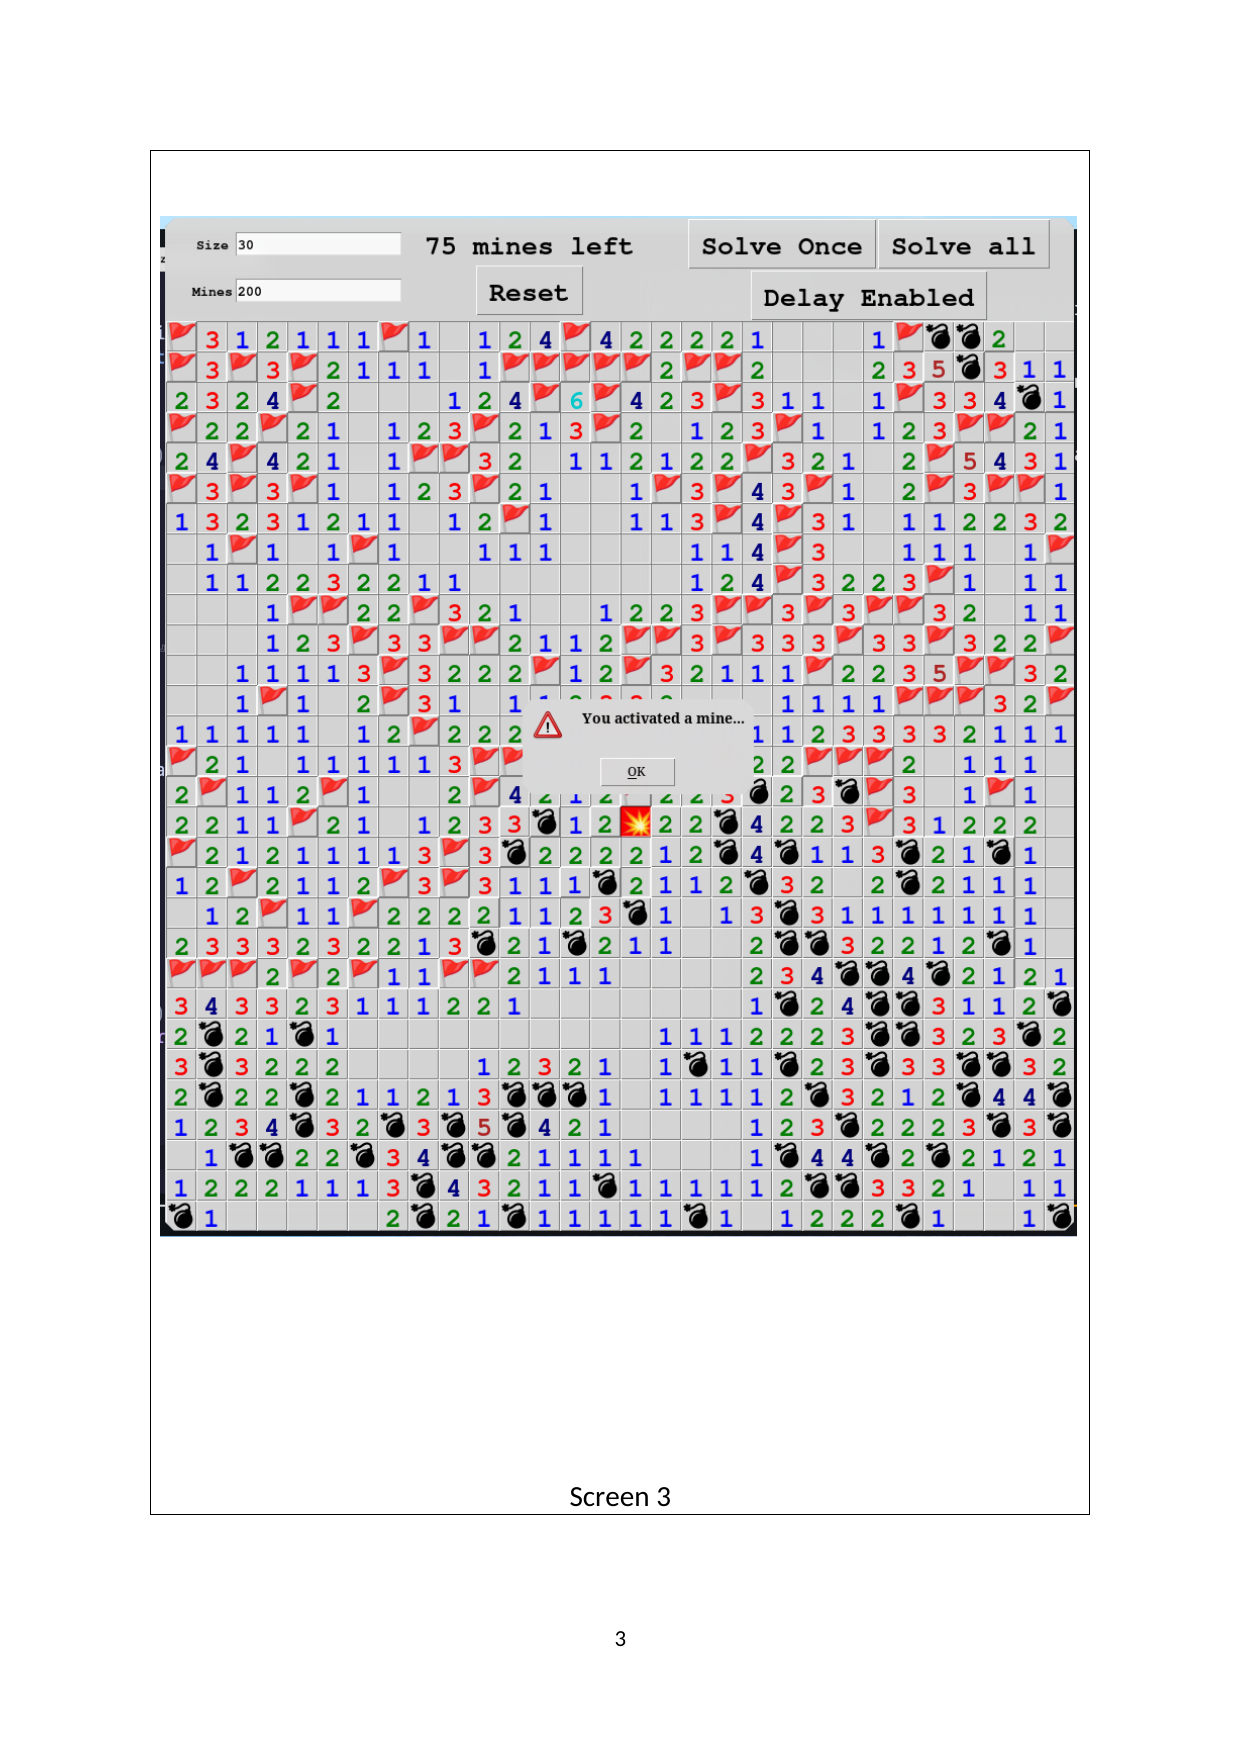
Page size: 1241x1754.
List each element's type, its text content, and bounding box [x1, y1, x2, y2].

table_header Screen 3 [151, 151, 1089, 1514]
picture [160, 216, 1077, 1237]
